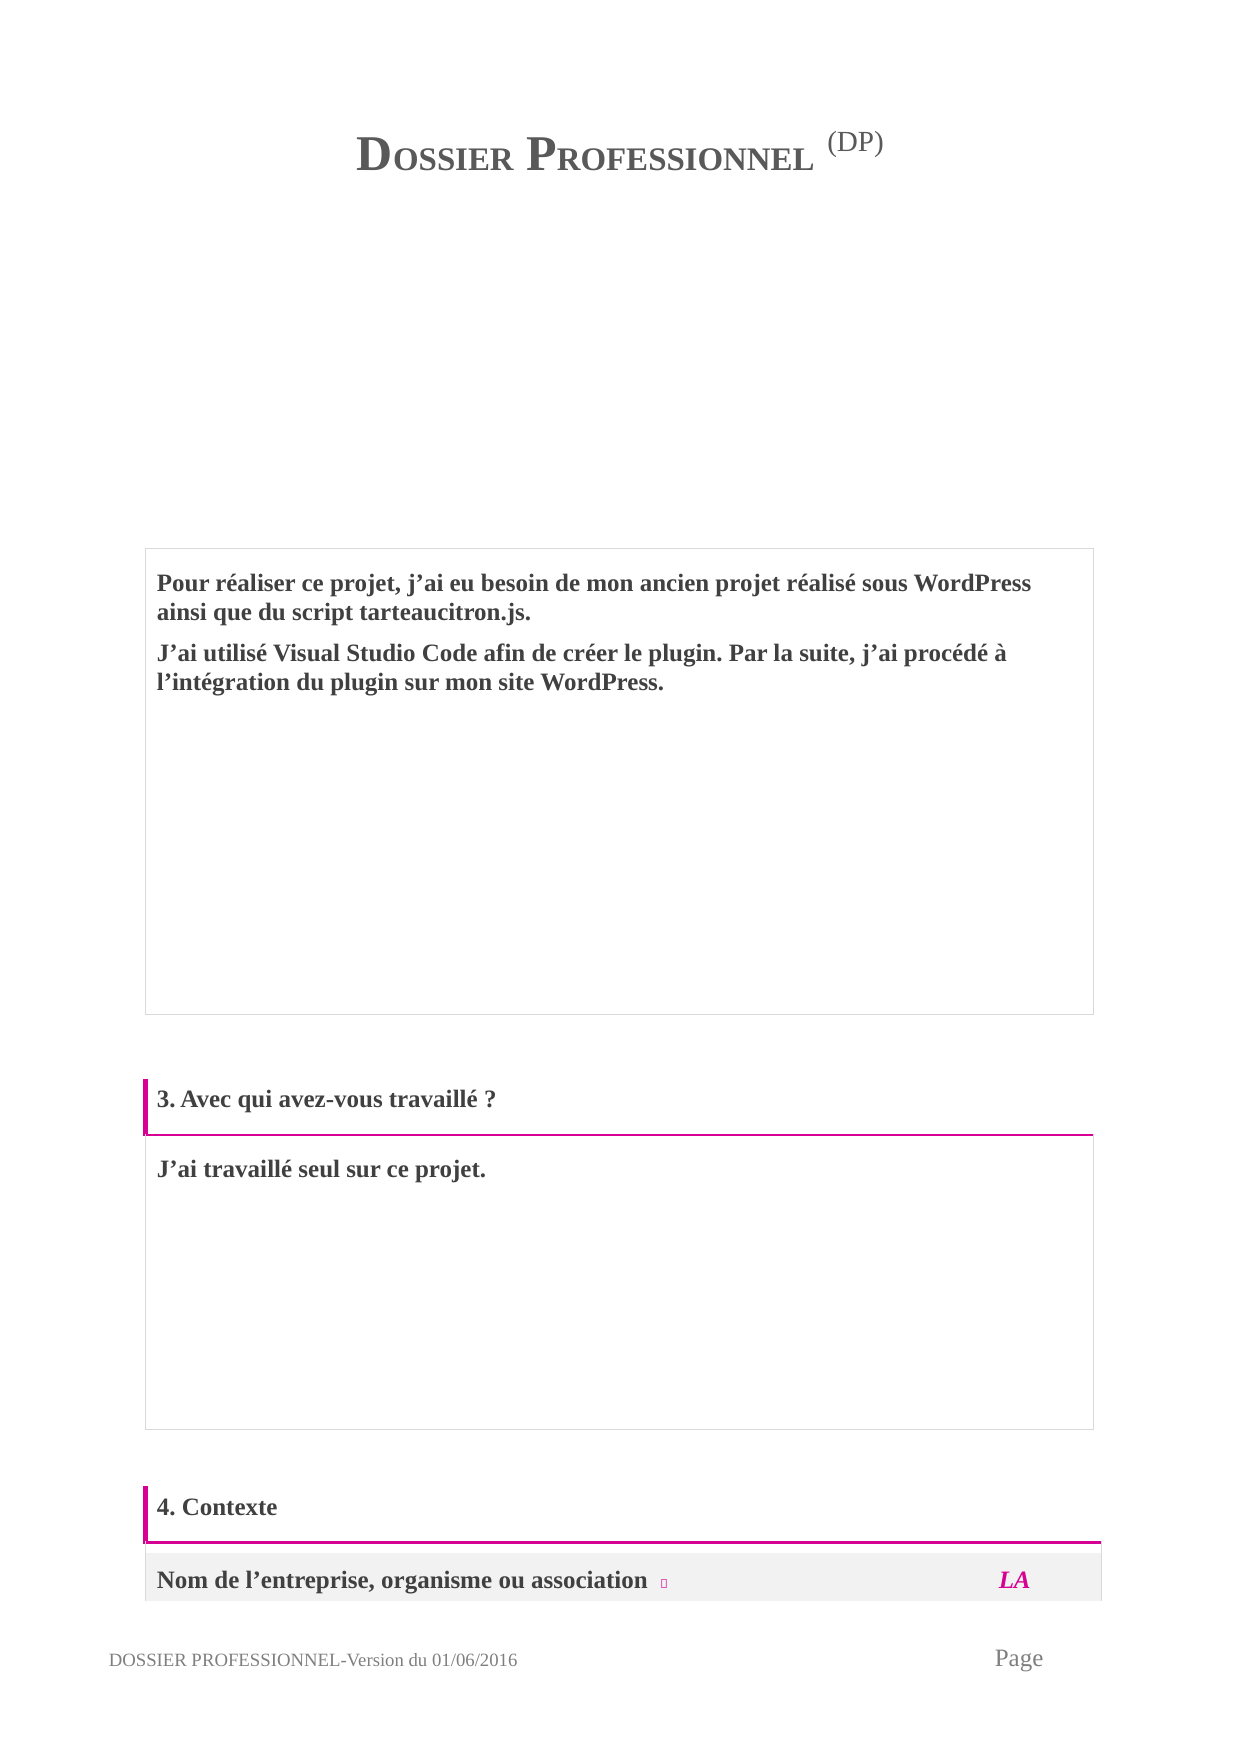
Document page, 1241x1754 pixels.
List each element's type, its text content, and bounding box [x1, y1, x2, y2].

table_cell [987, 1544, 1101, 1553]
table_cell [146, 1544, 987, 1553]
table_cell 4. Contexte [148, 1486, 1093, 1541]
table_cell [145, 1430, 1093, 1486]
table_cell LA [987, 1553, 1101, 1601]
table_cell [1094, 1014, 1102, 1078]
table_cell Nom de l’entreprise, organisme ou association  [146, 1553, 987, 1601]
table_cell [1094, 1429, 1102, 1486]
table_cell [1094, 1134, 1102, 1429]
table_cell [1094, 1079, 1102, 1134]
table_cell Pour réaliser ce projet, j’ai eu besoin de mon ancien projet réalisé sous WordPress ainsi que du script tarteaucitron.js. J’ai utilisé Visual Studio Code afin de créer le plugin. Par la suite, j’ai procédé à l’intégration du plugin sur mon site WordPress. [146, 549, 1093, 1014]
table_cell J’ai travaillé seul sur ce projet. [146, 1136, 1093, 1429]
table_cell 3. Avec qui avez-vous travaillé ? [148, 1079, 1093, 1134]
table_cell [1094, 1486, 1102, 1541]
table_cell [1094, 548, 1102, 1014]
table_cell [145, 1015, 1093, 1078]
